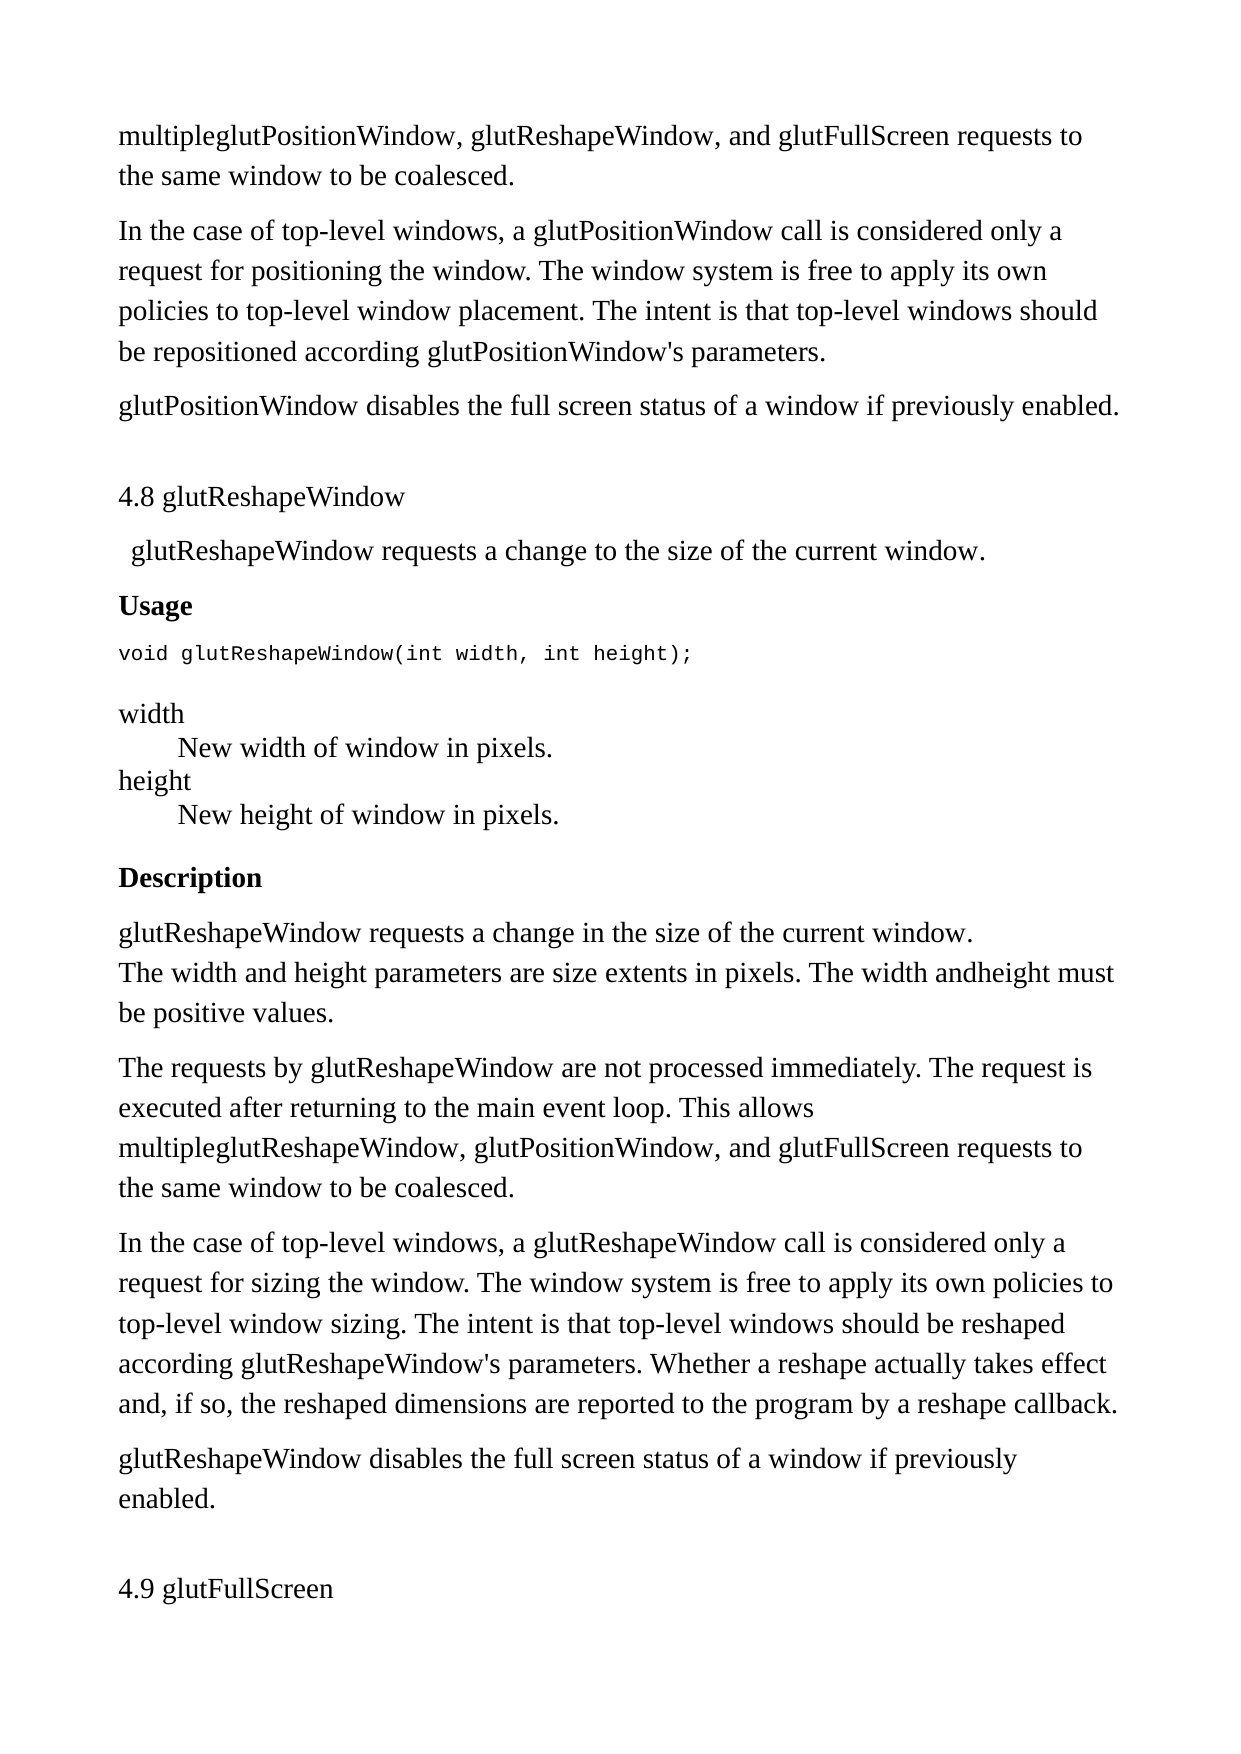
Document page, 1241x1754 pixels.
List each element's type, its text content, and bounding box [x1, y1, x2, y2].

list New height of window in pixels. [177, 797, 1122, 830]
text glutReshapeWindow requests a change to the size of the current window. [118, 533, 1122, 567]
subtitle height [118, 763, 1122, 797]
text multipleglutPositionWindow, glutReshapeWindow, and glutFullScreen requests to the same window to be coalesced. [118, 118, 1122, 192]
text void glutReshapeWindow(int width, int height); [118, 643, 1122, 667]
text 4.9 glutFullScreen [118, 1536, 1122, 1605]
text In the case of top-level windows, a glutPositionWindow call is considered only a request for positioning the window. The window system is free to apply its own policies to top-level window placement. The intent is that top-level windows should be repositioned according glutPositionWindow's parameters. [118, 213, 1122, 367]
text 4.8 glutReshapeWindow [118, 443, 1122, 512]
text Usage [118, 588, 1122, 622]
text The requests by glutReshapeWindow are not processed immediately. The request is executed after returning to the main event loop. This allows multipleglutReshapeWindow, glutPositionWindow, and glutFullScreen requests to the same window to be coalesced. [118, 1050, 1122, 1204]
text glutPositionWindow disables the full screen status of a window if previously enabled. [118, 388, 1122, 422]
list New width of window in pixels. [177, 730, 1122, 763]
text Description [118, 860, 1122, 893]
text In the case of top-level windows, a glutReshapeWindow call is considered only a request for sizing the window. The window system is free to apply its own policies to top-level window sizing. The intent is that top-level windows should be reshaped according glutReshapeWindow's parameters. Whether a reshape actually takes effect and, if so, the reshaped dimensions are reported to the program by a reshape callback. [118, 1225, 1122, 1420]
text glutReshapeWindow disables the full screen status of a window if previously enabled. [118, 1441, 1122, 1515]
text glutReshapeWindow requests a change in the size of the current window. The width and height parameters are size extents in pixels. The width andheight must be positive values. [118, 915, 1122, 1029]
subtitle width [118, 696, 1122, 730]
